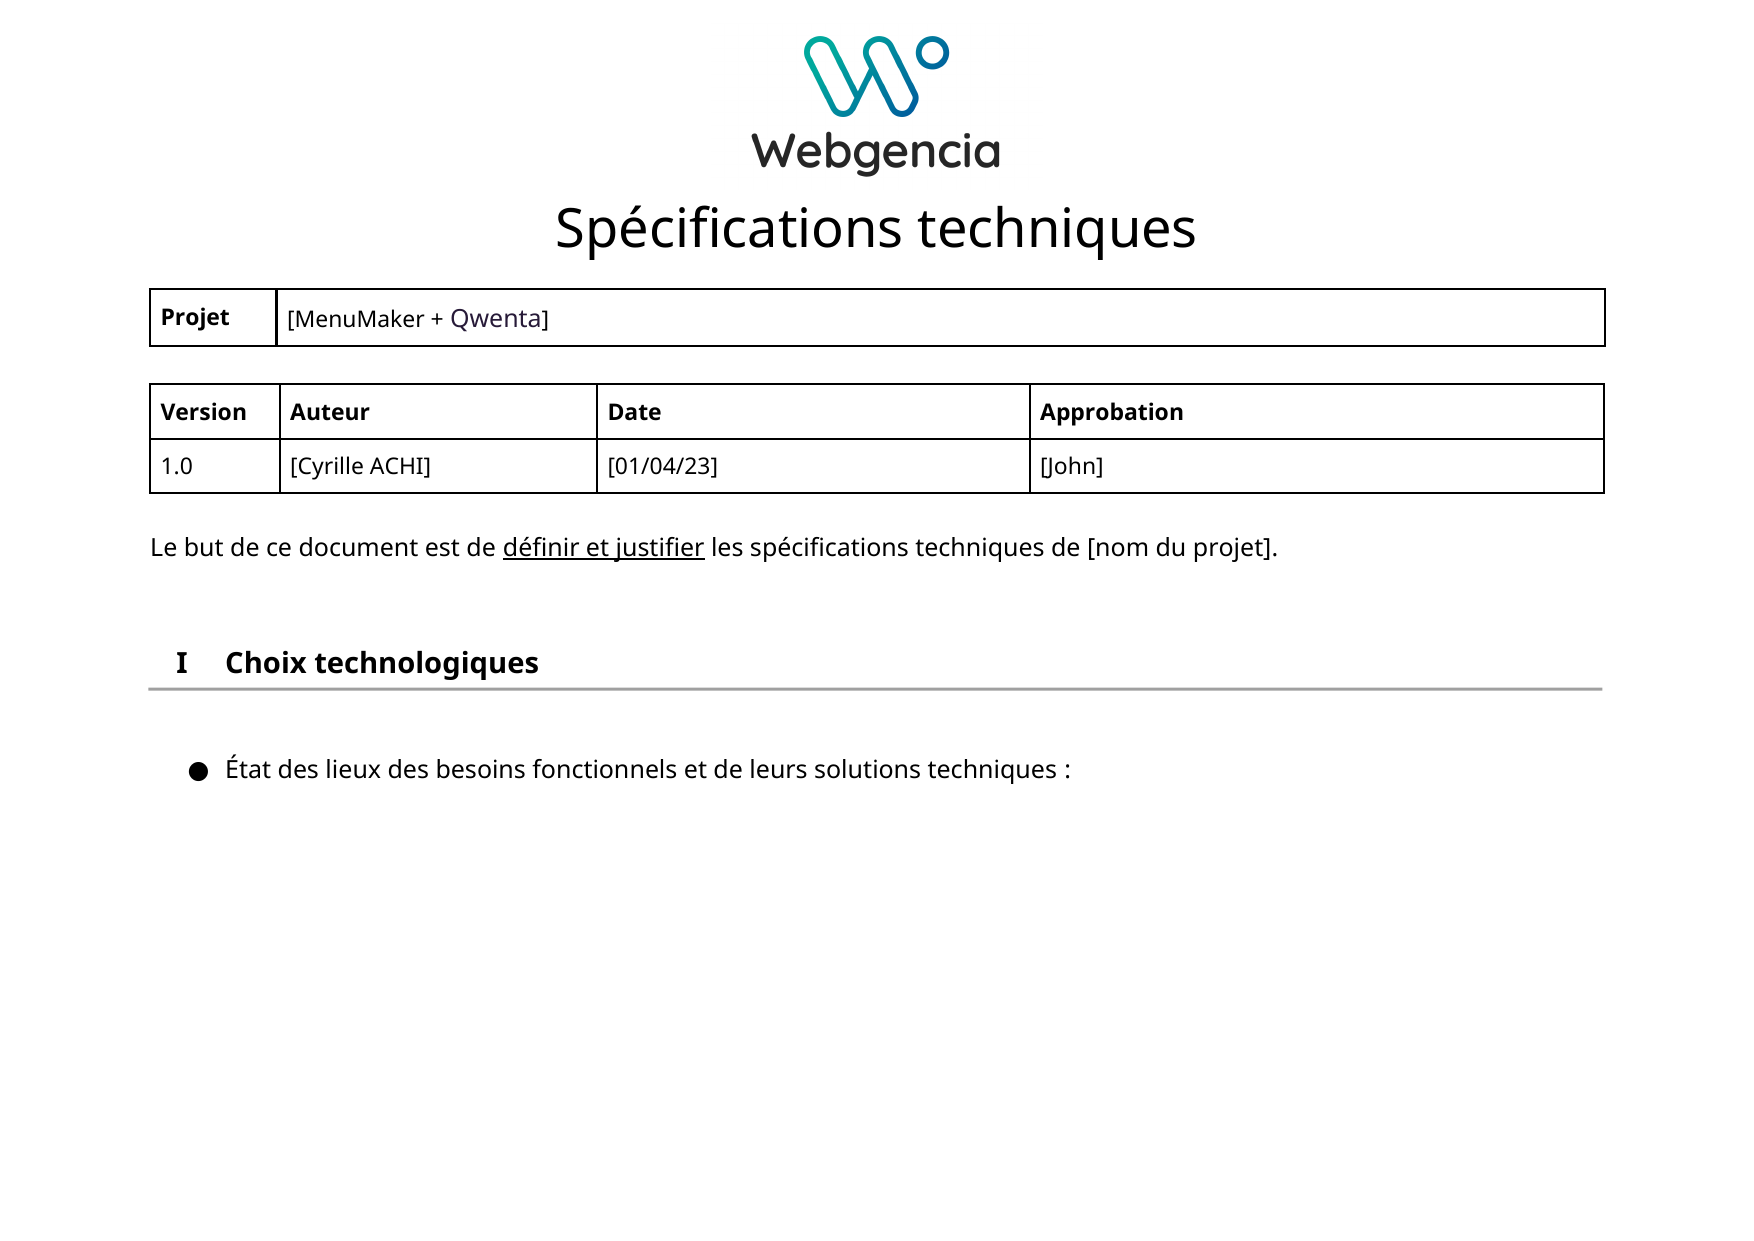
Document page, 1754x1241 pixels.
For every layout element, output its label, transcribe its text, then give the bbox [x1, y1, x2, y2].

title Spécifications techniques [150, 150, 1604, 263]
picture [710, 23, 1043, 150]
table_header Projet [151, 290, 275, 345]
table_header Auteur [281, 385, 596, 437]
table_cell 1.0 [151, 440, 279, 492]
table_cell [John] [1031, 440, 1603, 492]
list Choix technologiques [187, 642, 1604, 682]
list État des lieux des besoins fonctionnels et de leurs solutions techniques : [187, 752, 1604, 786]
table_cell [01/04/23] [598, 440, 1029, 492]
table_header Date [598, 385, 1029, 437]
table_cell [Cyrille ACHI] [281, 440, 596, 492]
table_header [MenuMaker + Qwenta] [278, 290, 1604, 345]
text Le but de ce document est de définir et justifier les spécifications techniques de [nom du projet]. [150, 529, 1604, 564]
table_header Version [151, 385, 279, 437]
table_header Approbation [1031, 385, 1603, 437]
